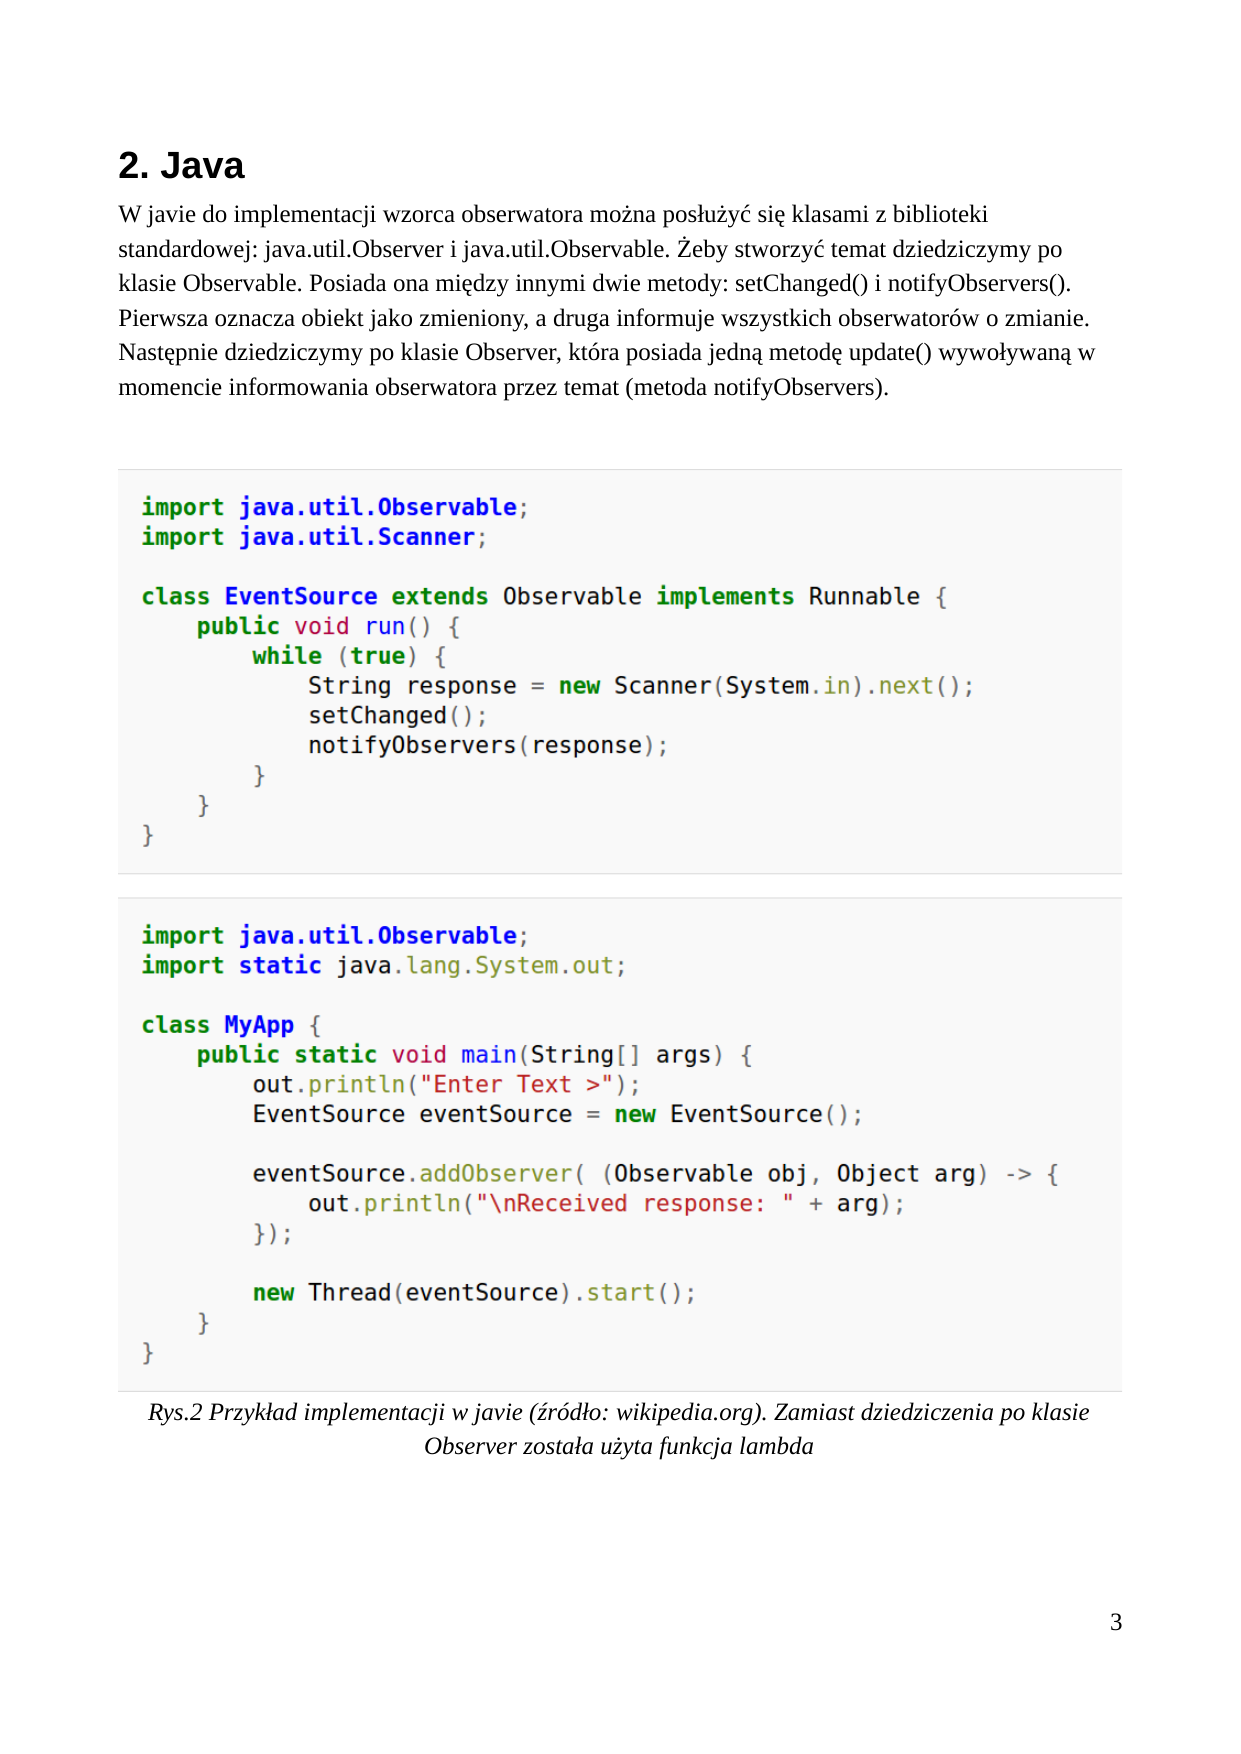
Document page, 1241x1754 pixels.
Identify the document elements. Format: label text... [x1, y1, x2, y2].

subtitle 2. Java [118, 143, 1122, 187]
text Rys.2 Przykład implementacji w javie (źródło: wikipedia.org). Zamiast dziedziczenia po klasie Observer została użyta funkcja lambda [118, 1392, 1122, 1460]
picture [118, 469, 1123, 1392]
text W javie do implementacji wzorca obserwatora można posłużyć się klasami z biblioteki standardowej: java.util.Observer i java.util.Observable. Żeby stworzyć temat dziedziczymy po klasie Observable. Posiada ona między innymi dwie metody: setChanged() i notifyObservers(). Pierwsza oznacza obiekt jako zmieniony, a druga informuje wszystkich obserwatorów o zmianie. Następnie dziedziczymy po klasie Observer, która posiada jedną metodę update() wywoływaną w momencie informowania obserwatora przez temat (metoda notifyObservers). [118, 199, 1122, 400]
